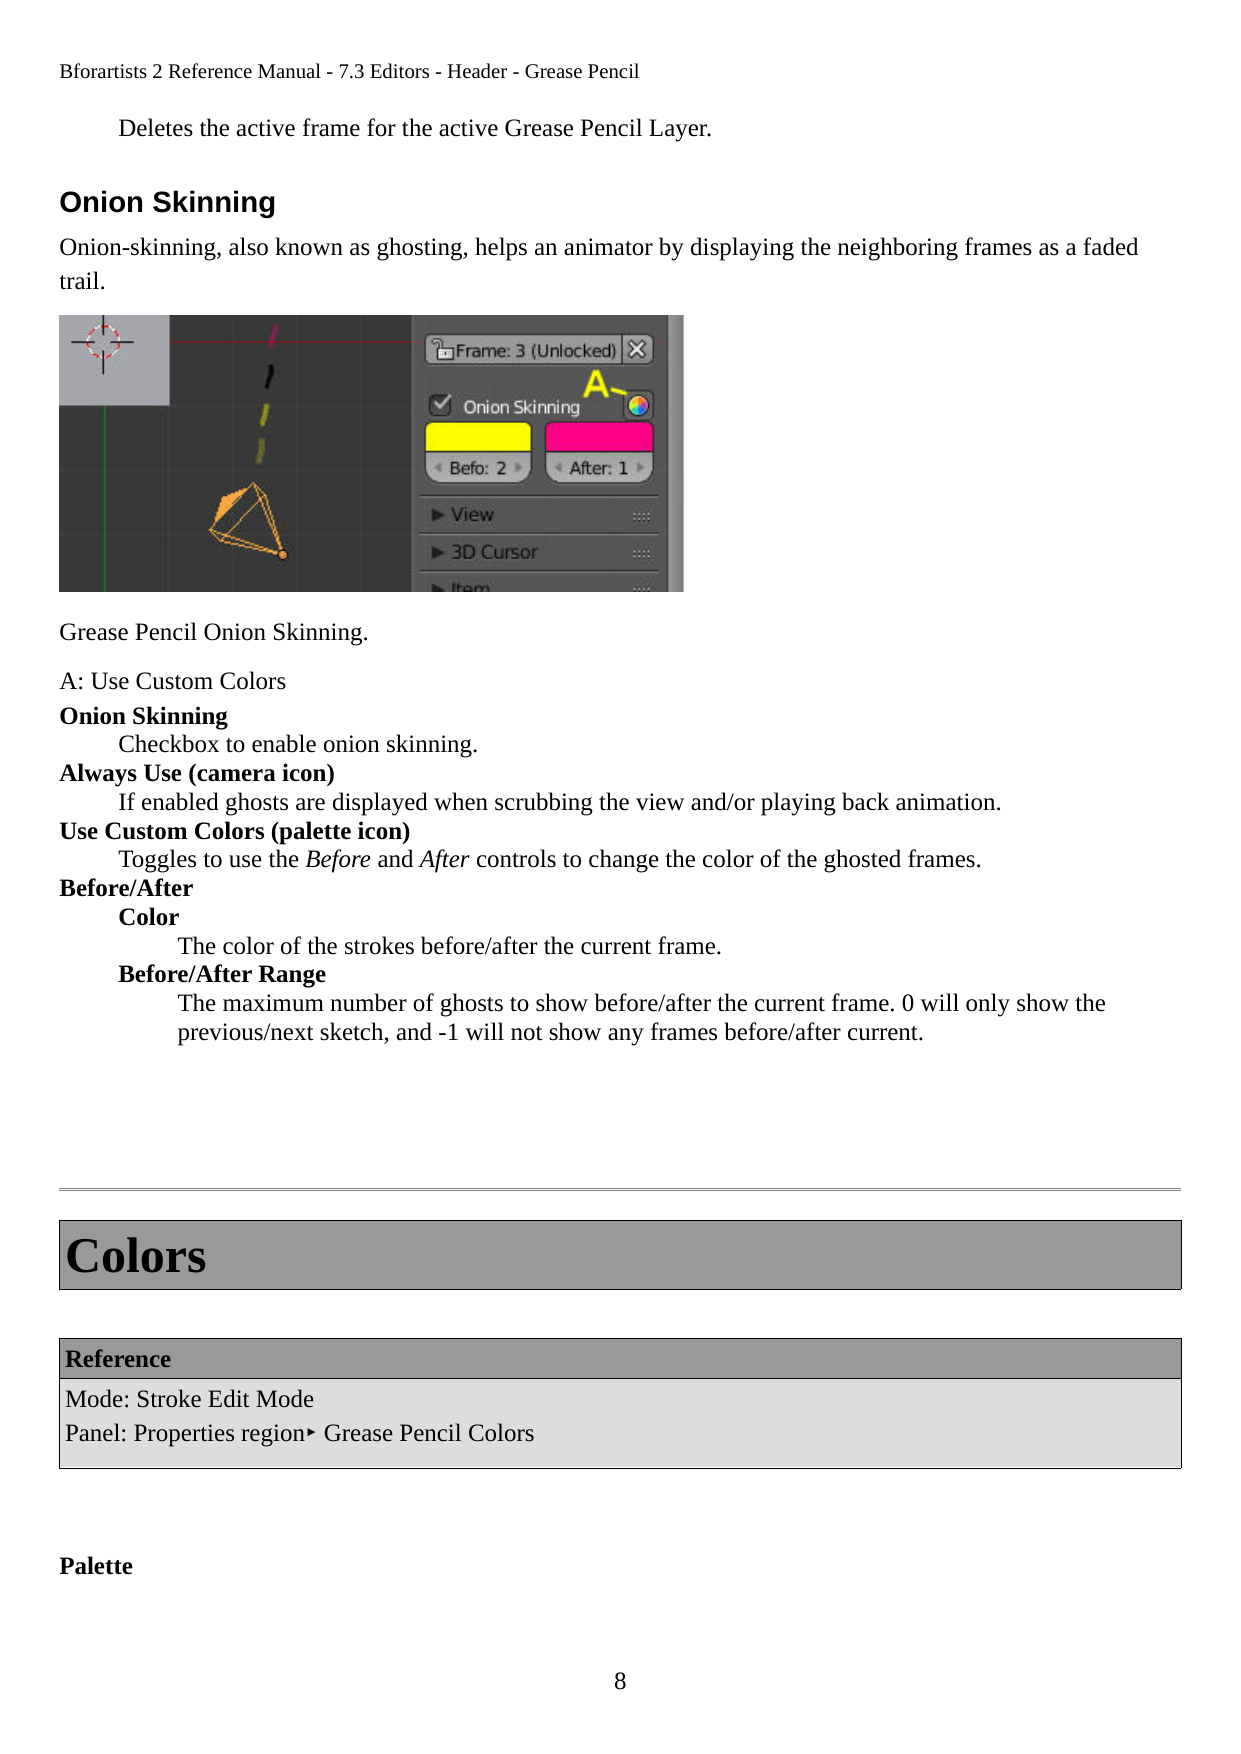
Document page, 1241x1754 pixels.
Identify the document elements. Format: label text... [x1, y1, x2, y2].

subtitle Color [118, 902, 1181, 931]
subtitle Before/After Range [118, 959, 1181, 988]
list Toggles to use the Before and After controls to change the color of the ghosted frames. [118, 844, 1181, 873]
list Checkbox to enable onion skinning. [118, 729, 1181, 758]
picture [59, 315, 684, 592]
text A: Use Custom Colors [59, 666, 1181, 695]
subtitle Palette [59, 1551, 1181, 1580]
list Deletes the active frame for the active Grease Pencil Layer. [118, 113, 1181, 141]
subtitle Always Use (camera icon) [59, 758, 1181, 787]
table_header Colors [60, 1221, 1181, 1289]
subtitle Onion Skinning [59, 185, 1181, 219]
subtitle Onion Skinning [59, 701, 1181, 729]
list The color of the strokes before/after the current frame. [177, 931, 1181, 959]
table_header Reference [60, 1339, 1181, 1378]
subtitle Use Custom Colors (palette icon) [59, 816, 1181, 844]
table_cell Mode: Stroke Edit Mode Panel: Properties region‣ Grease Pencil Colors [60, 1379, 1181, 1467]
text Onion-skinning, also known as ghosting, helps an animator by displaying the neighboring frames as a faded trail. [59, 232, 1181, 295]
subtitle Before/After [59, 873, 1181, 902]
list The maximum number of ghosts to show before/after the current frame. 0 will only show the previous/next sketch, and -1 will not show any frames before/after current. [177, 988, 1181, 1046]
text Grease Pencil Onion Skinning. [59, 617, 1181, 646]
list If enabled ghosts are displayed when scrubbing the view and/or playing back animation. [118, 787, 1181, 816]
